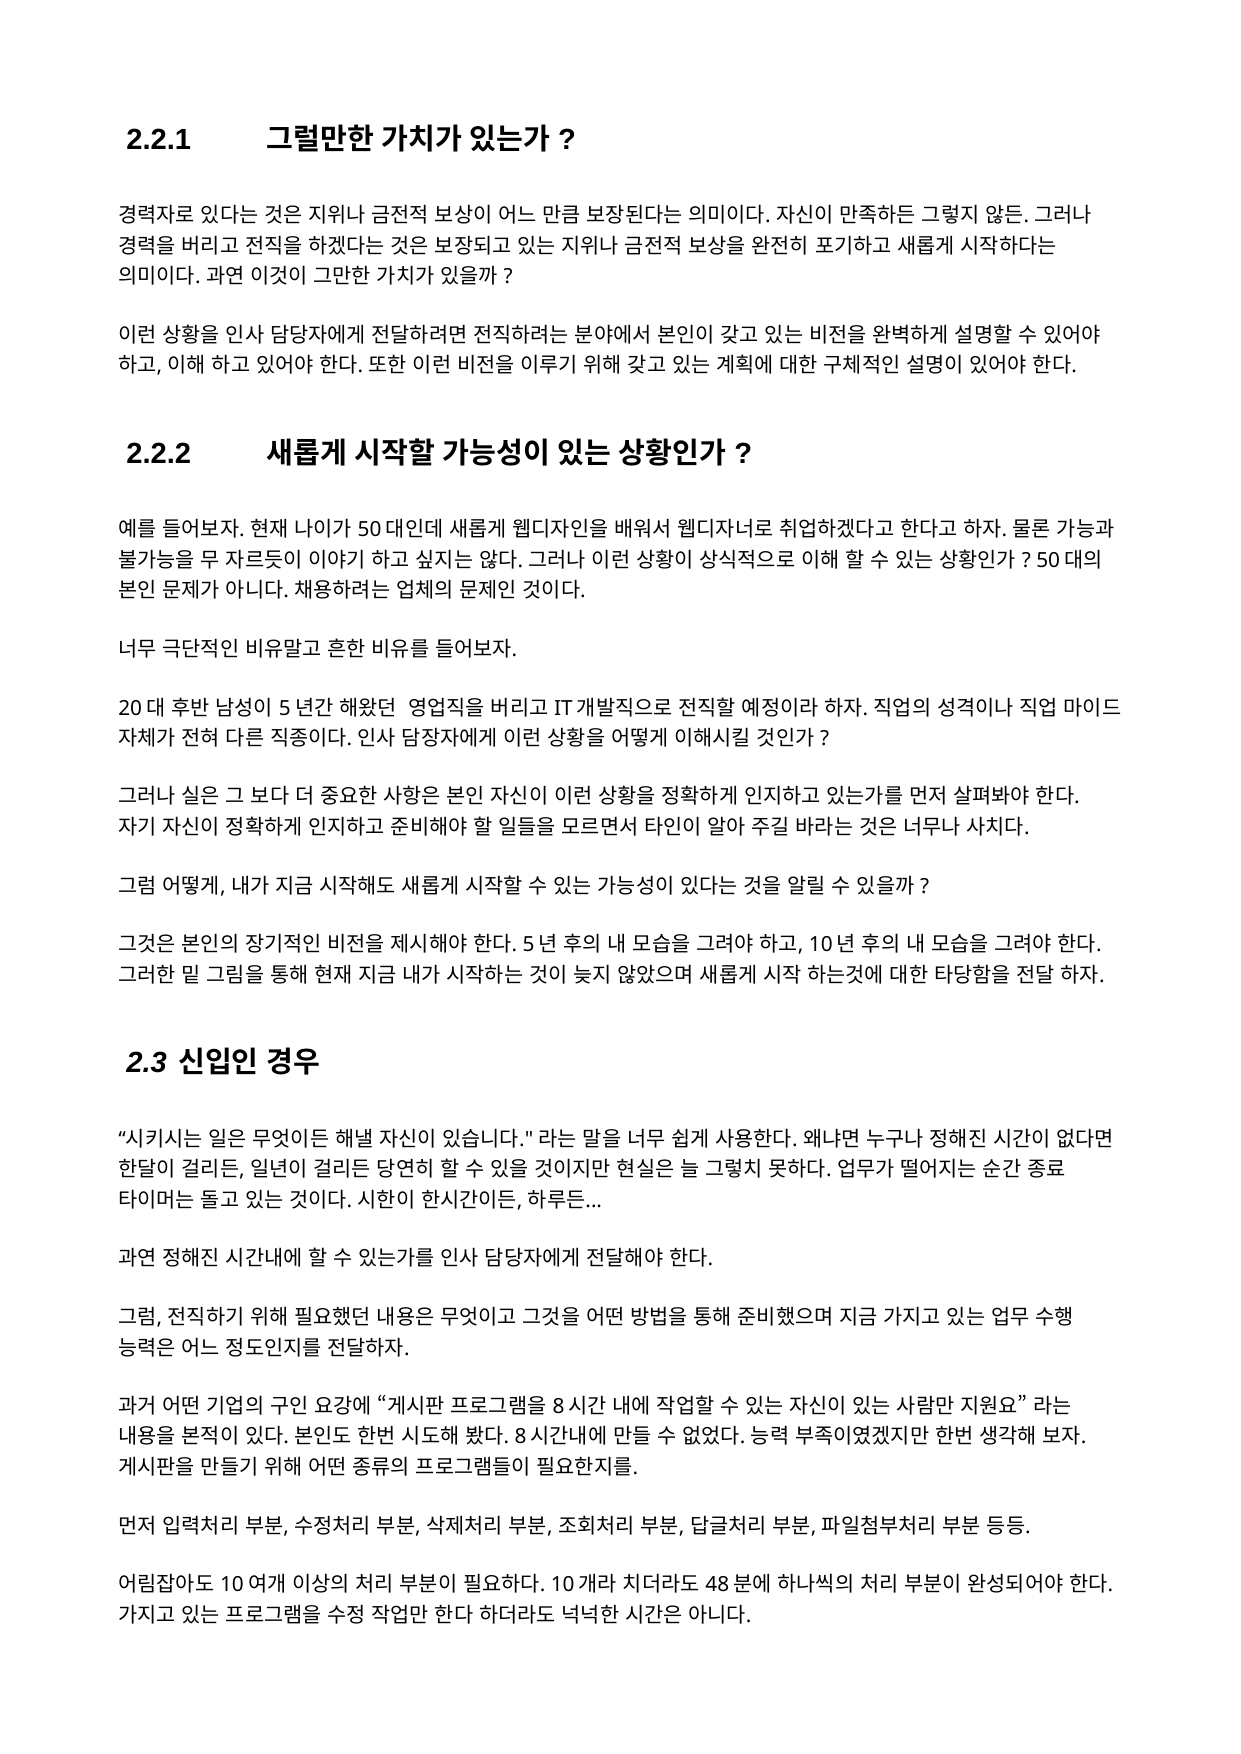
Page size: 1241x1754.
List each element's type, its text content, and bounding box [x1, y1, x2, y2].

text 20대 후반 남성이 5년간 해왔던 영업직을 버리고 IT개발직으로 전직할 예정이라 하자. 직업의 성격이나 직업 마이드 자체가 전혀 다른 직종이다. 인사 담장자에게 이런 상황을 어떻게 이해시킬 것인가 ? [118, 691, 1122, 751]
subtitle 신입인 경우 [118, 1042, 1122, 1081]
text 어림잡아도 10여개 이상의 처리 부분이 필요하다. 10개라 치더라도 48분에 하나씩의 처리 부분이 완성되어야 한다. 가지고 있는 프로그램을 수정 작업만 한다 하더라도 넉넉한 시간은 아니다. [118, 1568, 1122, 1628]
text 그럼 어떻게, 내가 지금 시작해도 새롭게 시작할 수 있는 가능성이 있다는 것을 알릴 수 있을까 ? [118, 869, 1122, 899]
text 먼저 입력처리 부분, 수정처리 부분, 삭제처리 부분, 조회처리 부분, 답글처리 부분, 파일첨부처리 부분 등등. [118, 1509, 1122, 1539]
text 그러나 실은 그 보다 더 중요한 사항은 본인 자신이 이런 상황을 정확하게 인지하고 있는가를 먼저 살펴봐야 한다. 자기 자신이 정확하게 인지하고 준비해야 할 일들을 모르면서 타인이 알아 주길 바라는 것은 너무나 사치다. [118, 780, 1122, 840]
text 그럼, 전직하기 위해 필요했던 내용은 무엇이고 그것을 어떤 방법을 통해 준비했으며 지금 가지고 있는 업무 수행 능력은 어느 정도인지를 전달하자. [118, 1300, 1122, 1361]
text 과거 어떤 기업의 구인 요강에 “게시판 프로그램을 8시간 내에 작업할 수 있는 자신이 있는 사람만 지원요” 라는 내용을 본적이 있다. 본인도 한번 시도해 봤다. 8시간내에 만들 수 없었다. 능력 부족이였겠지만 한번 생각해 보자. 게시판을 만들기 위해 어떤 종류의 프로그램들이 필요한지를. [118, 1389, 1122, 1480]
subtitle 새롭게 시작할 가능성이 있는 상황인가 ? [118, 432, 1122, 472]
text 과연 정해진 시간내에 할 수 있는가를 인사 담당자에게 전달해야 한다. [118, 1242, 1122, 1272]
text 이런 상황을 인사 담당자에게 전달하려면 전직하려는 분야에서 본인이 갖고 있는 비전을 완벽하게 설명할 수 있어야 하고, 이해 하고 있어야 한다. 또한 이런 비전을 이루기 위해 갖고 있는 계획에 대한 구체적인 설명이 있어야 한다. [118, 318, 1122, 378]
text 경력자로 있다는 것은 지위나 금전적 보상이 어느 만큼 보장된다는 의미이다. 자신이 만족하든 그렇지 않든. 그러나 경력을 버리고 전직을 하겠다는 것은 보장되고 있는 지위나 금전적 보상을 완전히 포기하고 새롭게 시작하다는 의미이다. 과연 이것이 그만한 가치가 있을까 ? [118, 199, 1122, 289]
text 너무 극단적인 비유말고 흔한 비유를 들어보자. [118, 632, 1122, 662]
text 그것은 본인의 장기적인 비전을 제시해야 한다. 5년 후의 내 모습을 그려야 하고, 10년 후의 내 모습을 그려야 한다. 그러한 밑 그림을 통해 현재 지금 내가 시작하는 것이 늦지 않았으며 새롭게 시작 하는것에 대한 타당함을 전달 하자. [118, 928, 1122, 988]
text 예를 들어보자. 현재 나이가 50대인데 새롭게 웹디자인을 배워서 웹디자너로 취업하겠다고 한다고 하자. 물론 가능과 불가능을 무 자르듯이 이야기 하고 싶지는 않다. 그러나 이런 상황이 상식적으로 이해 할 수 있는 상황인가 ? 50대의 본인 문제가 아니다. 채용하려는 업체의 문제인 것이다. [118, 513, 1122, 603]
subtitle 그럴만한 가치가 있는가 ? [118, 118, 1122, 158]
text “시키시는 일은 무엇이든 해낼 자신이 있습니다." 라는 말을 너무 쉽게 사용한다. 왜냐면 누구나 정해진 시간이 없다면 한달이 걸리든, 일년이 걸리든 당연히 할 수 있을 것이지만 현실은 늘 그렇치 못하다. 업무가 떨어지는 순간 종료 타이머는 돌고 있는 것이다. 시한이 한시간이든, 하루든... [118, 1122, 1122, 1213]
